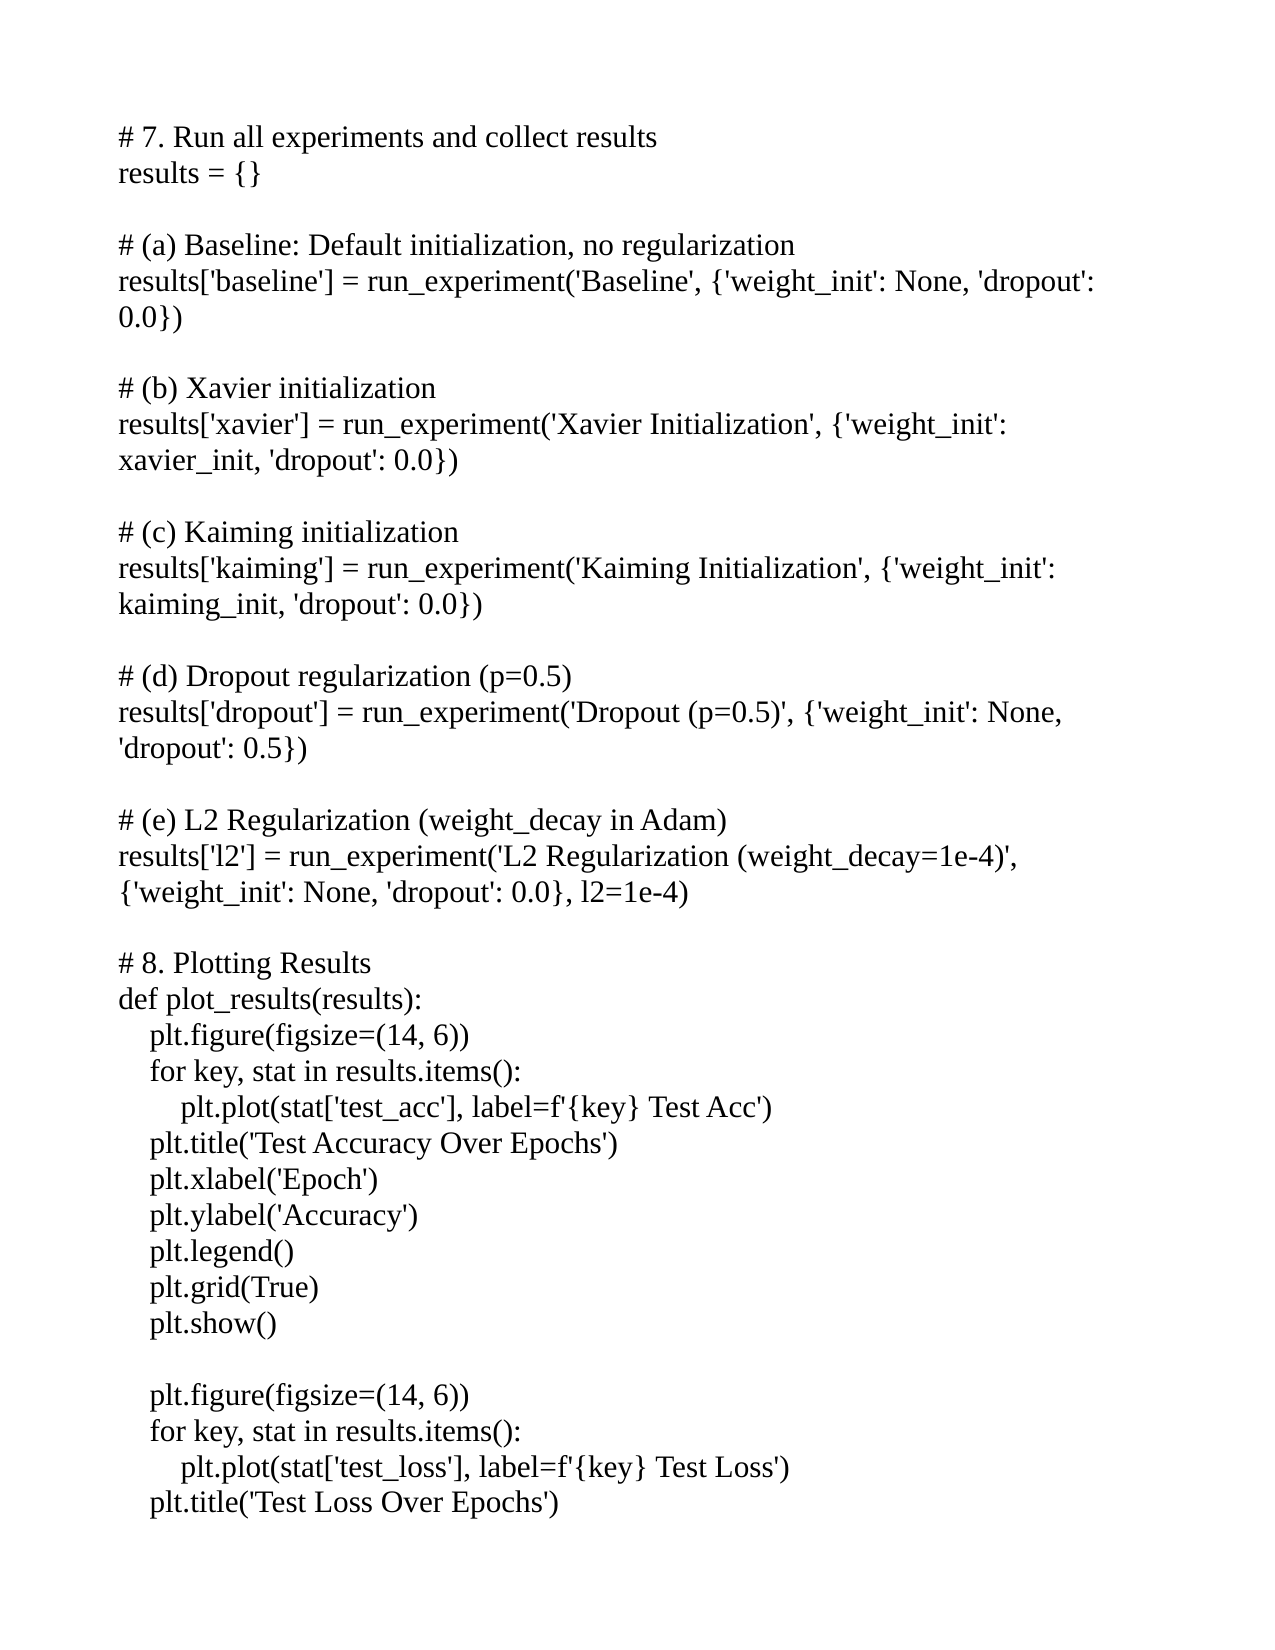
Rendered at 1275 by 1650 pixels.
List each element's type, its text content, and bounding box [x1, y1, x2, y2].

text plt.grid(True) [118, 1268, 1157, 1304]
text plt.show() [118, 1304, 1157, 1340]
text plt.title('Test Loss Over Epochs') [118, 1484, 1157, 1520]
text # 8. Plotting Results [118, 945, 1157, 981]
text plt.legend() [118, 1232, 1157, 1268]
text results['xavier'] = run_experiment('Xavier Initialization', {'weight_init': xavier_init, 'dropout': 0.0}) [118, 406, 1157, 477]
text # 7. Run all experiments and collect results [118, 118, 1157, 154]
text plt.xlabel('Epoch') [118, 1160, 1157, 1196]
text def plot_results(results): [118, 981, 1157, 1017]
text for key, stat in results.items(): [118, 1412, 1157, 1448]
text plt.ylabel('Accuracy') [118, 1196, 1157, 1232]
text for key, stat in results.items(): [118, 1052, 1157, 1088]
text results['baseline'] = run_experiment('Baseline', {'weight_init': None, 'dropout': 0.0}) [118, 262, 1157, 334]
text plt.title('Test Accuracy Over Epochs') [118, 1124, 1157, 1160]
text results['dropout'] = run_experiment('Dropout (p=0.5)', {'weight_init': None, 'dropout': 0.5}) [118, 693, 1157, 765]
text # (b) Xavier initialization [118, 370, 1157, 406]
text plt.plot(stat['test_loss'], label=f'{key} Test Loss') [118, 1448, 1157, 1484]
text results['kaiming'] = run_experiment('Kaiming Initialization', {'weight_init': kaiming_init, 'dropout': 0.0}) [118, 549, 1157, 621]
text plt.plot(stat['test_acc'], label=f'{key} Test Acc') [118, 1088, 1157, 1124]
text # (c) Kaiming initialization [118, 513, 1157, 549]
text results = {} [118, 154, 1157, 190]
text # (e) L2 Regularization (weight_decay in Adam) [118, 801, 1157, 837]
text # (a) Baseline: Default initialization, no regularization [118, 226, 1157, 262]
text results['l2'] = run_experiment('L2 Regularization (weight_decay=1e-4)', {'weight_init': None, 'dropout': 0.0}, l2=1e-4) [118, 837, 1157, 909]
text # (d) Dropout regularization (p=0.5) [118, 657, 1157, 693]
text plt.figure(figsize=(14, 6)) [118, 1376, 1157, 1412]
text plt.figure(figsize=(14, 6)) [118, 1017, 1157, 1052]
